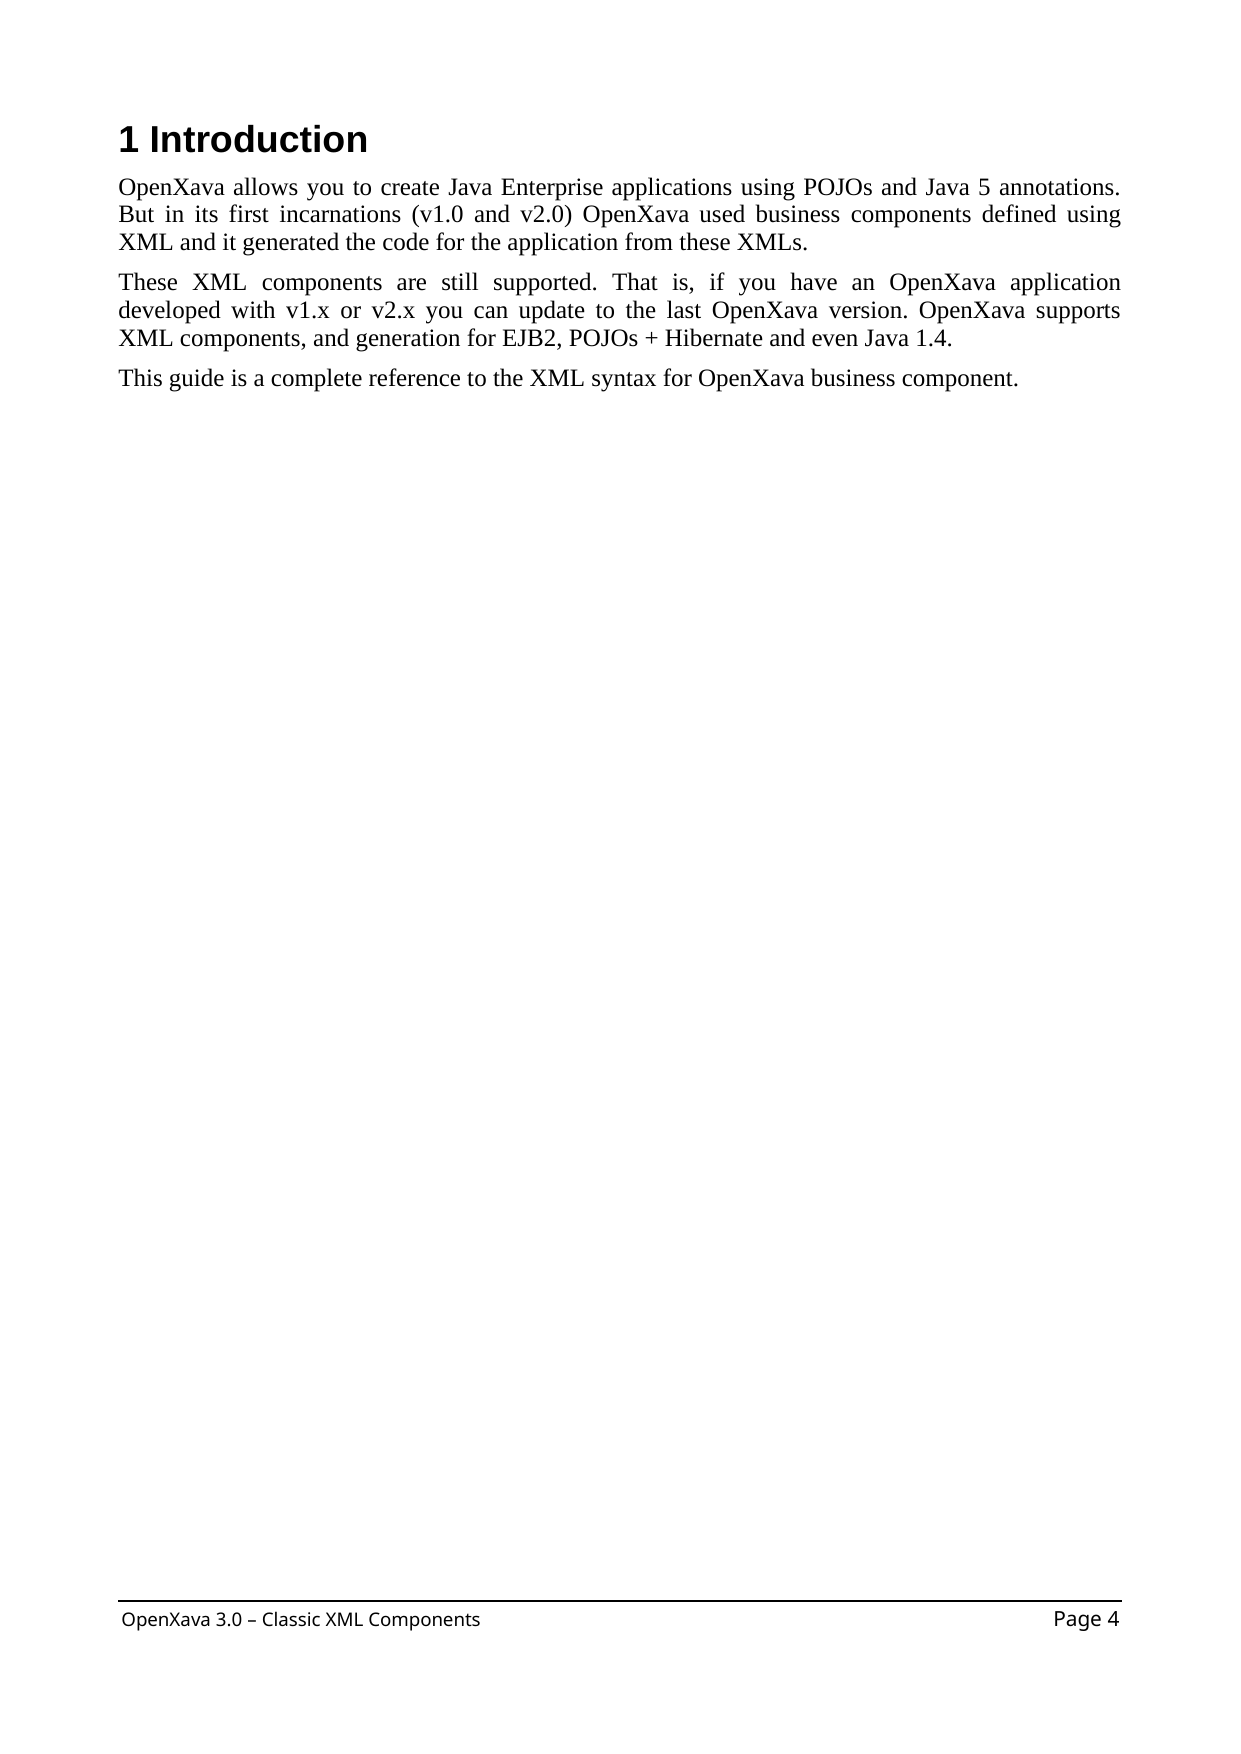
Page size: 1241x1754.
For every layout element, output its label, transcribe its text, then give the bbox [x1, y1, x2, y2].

text These XML components are still supported. That is, if you have an OpenXava application developed with v1.x or v2.x you can update to the last OpenXava version. OpenXava supports XML components, and generation for EJB2, POJOs + Hibernate and even Java 1.4. [118, 268, 1122, 351]
text This guide is a complete reference to the XML syntax for OpenXava business component. [118, 364, 1122, 392]
subtitle Introduction [118, 118, 1122, 160]
text OpenXava allows you to create Java Enterprise applications using POJOs and Java 5 annotations. But in its first incarnations (v1.0 and v2.0) OpenXava used business components defined using XML and it generated the code for the application from these XMLs. [118, 173, 1122, 256]
